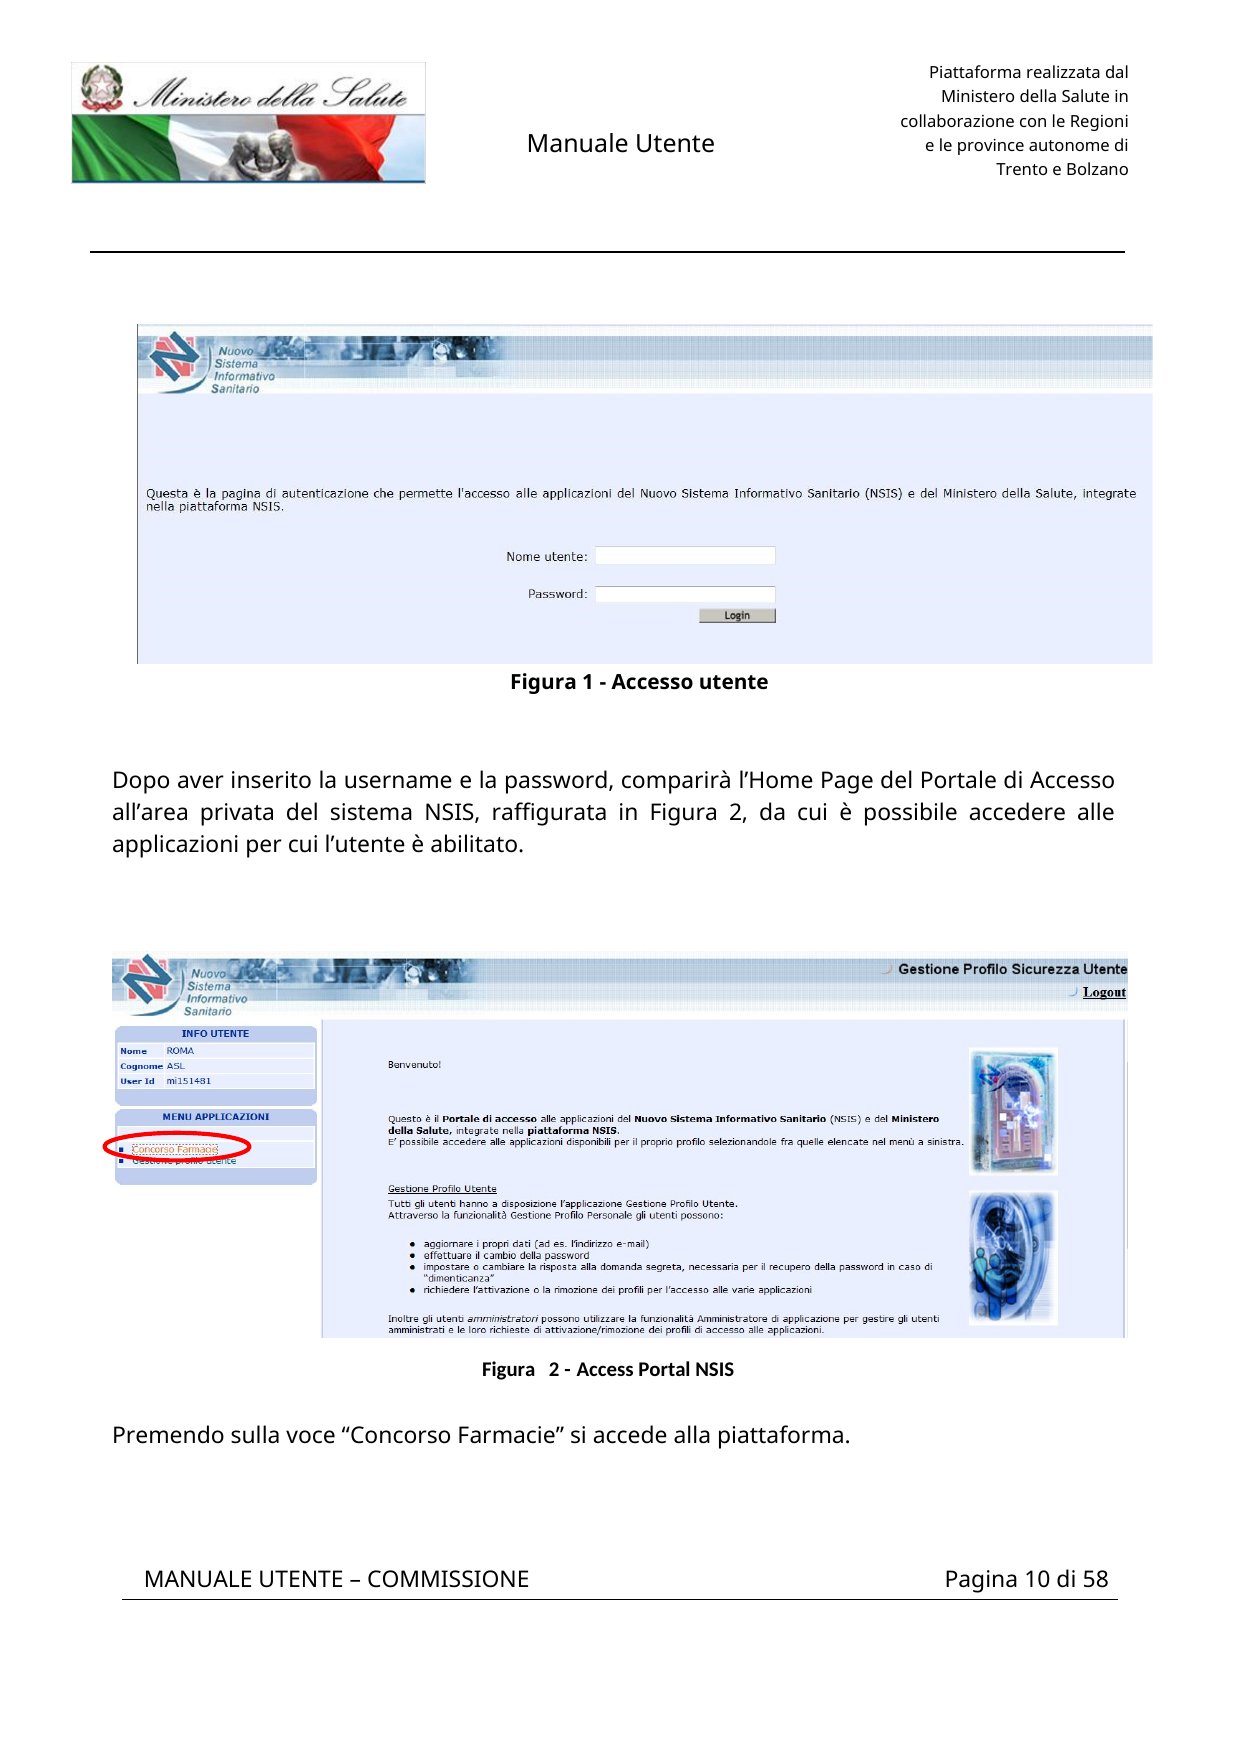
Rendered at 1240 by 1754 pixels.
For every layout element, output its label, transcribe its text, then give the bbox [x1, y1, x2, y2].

text Premendo sulla voce “Concorso Farmacie” si accede alla piattaforma. [112, 1419, 1172, 1450]
text Dopo aver inserito la username e la password, comparirà l’Home Page del Portale di Accesso all’area privata del sistema NSIS, raffigurata in Figura 2, da cui è possibile accedere alle applicazioni per cui l’utente è abilitato. [112, 764, 1116, 859]
text Figura 1 - Accesso utente [112, 667, 1172, 695]
